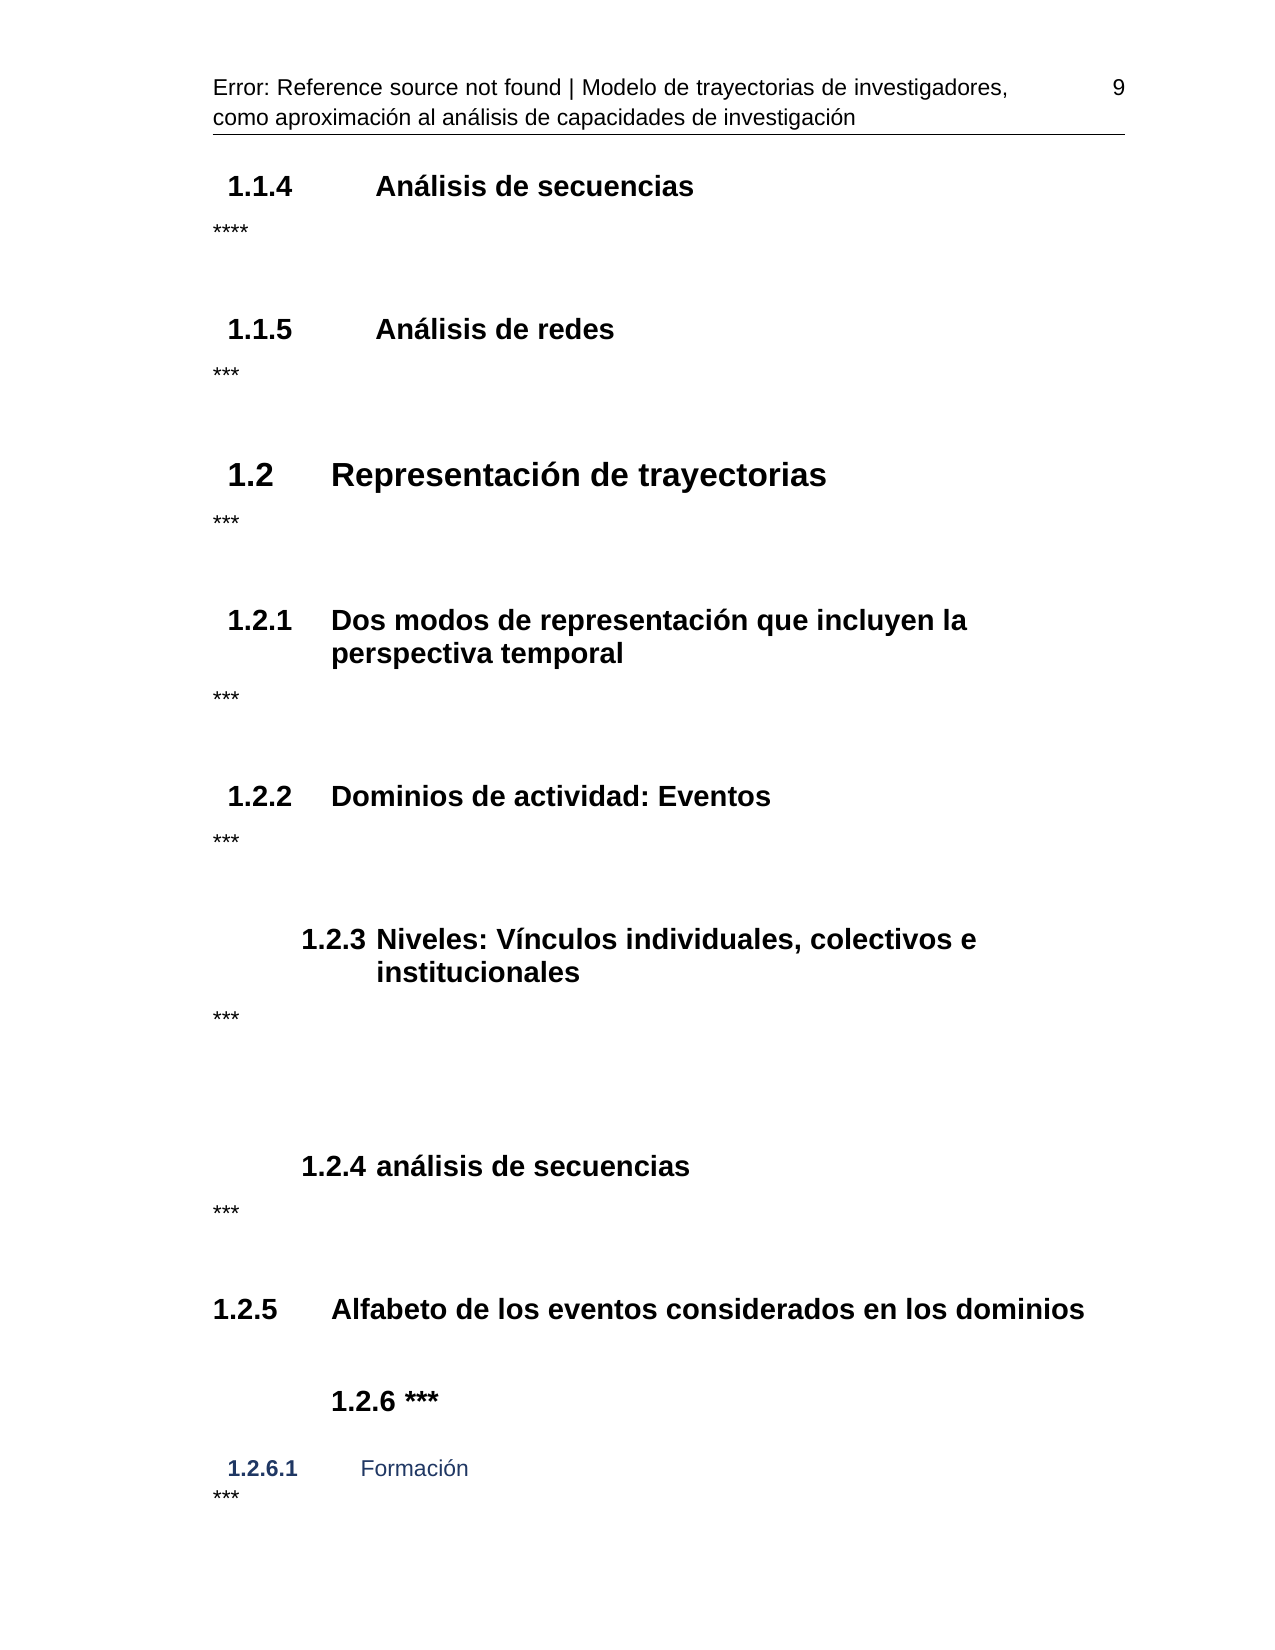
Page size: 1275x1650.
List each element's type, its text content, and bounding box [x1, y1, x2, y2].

subtitle Análisis de redes [227, 312, 1125, 345]
subtitle Niveles: Vínculos individuales, colectivos e institucionales [301, 922, 1125, 989]
subtitle análisis de secuencias [301, 1149, 1125, 1183]
subtitle Dos modos de representación que incluyen la perspectiva temporal [227, 602, 1125, 669]
subtitle Dominios de actividad: Eventos [227, 779, 1125, 812]
text *** [213, 1199, 1125, 1226]
text *** [213, 1006, 1125, 1032]
text *** [213, 686, 1125, 713]
subtitle Representación de trayectorias [227, 455, 1125, 493]
subtitle Alfabeto de los eventos considerados en los dominios [213, 1292, 1125, 1326]
text *** [213, 829, 1125, 856]
text *** [213, 362, 1125, 388]
subtitle Formación [227, 1455, 1125, 1482]
subtitle *** [331, 1384, 1125, 1418]
text *** [213, 1485, 1125, 1512]
text **** [213, 219, 1125, 245]
text *** [213, 510, 1125, 536]
subtitle Análisis de secuencias [227, 169, 1125, 202]
